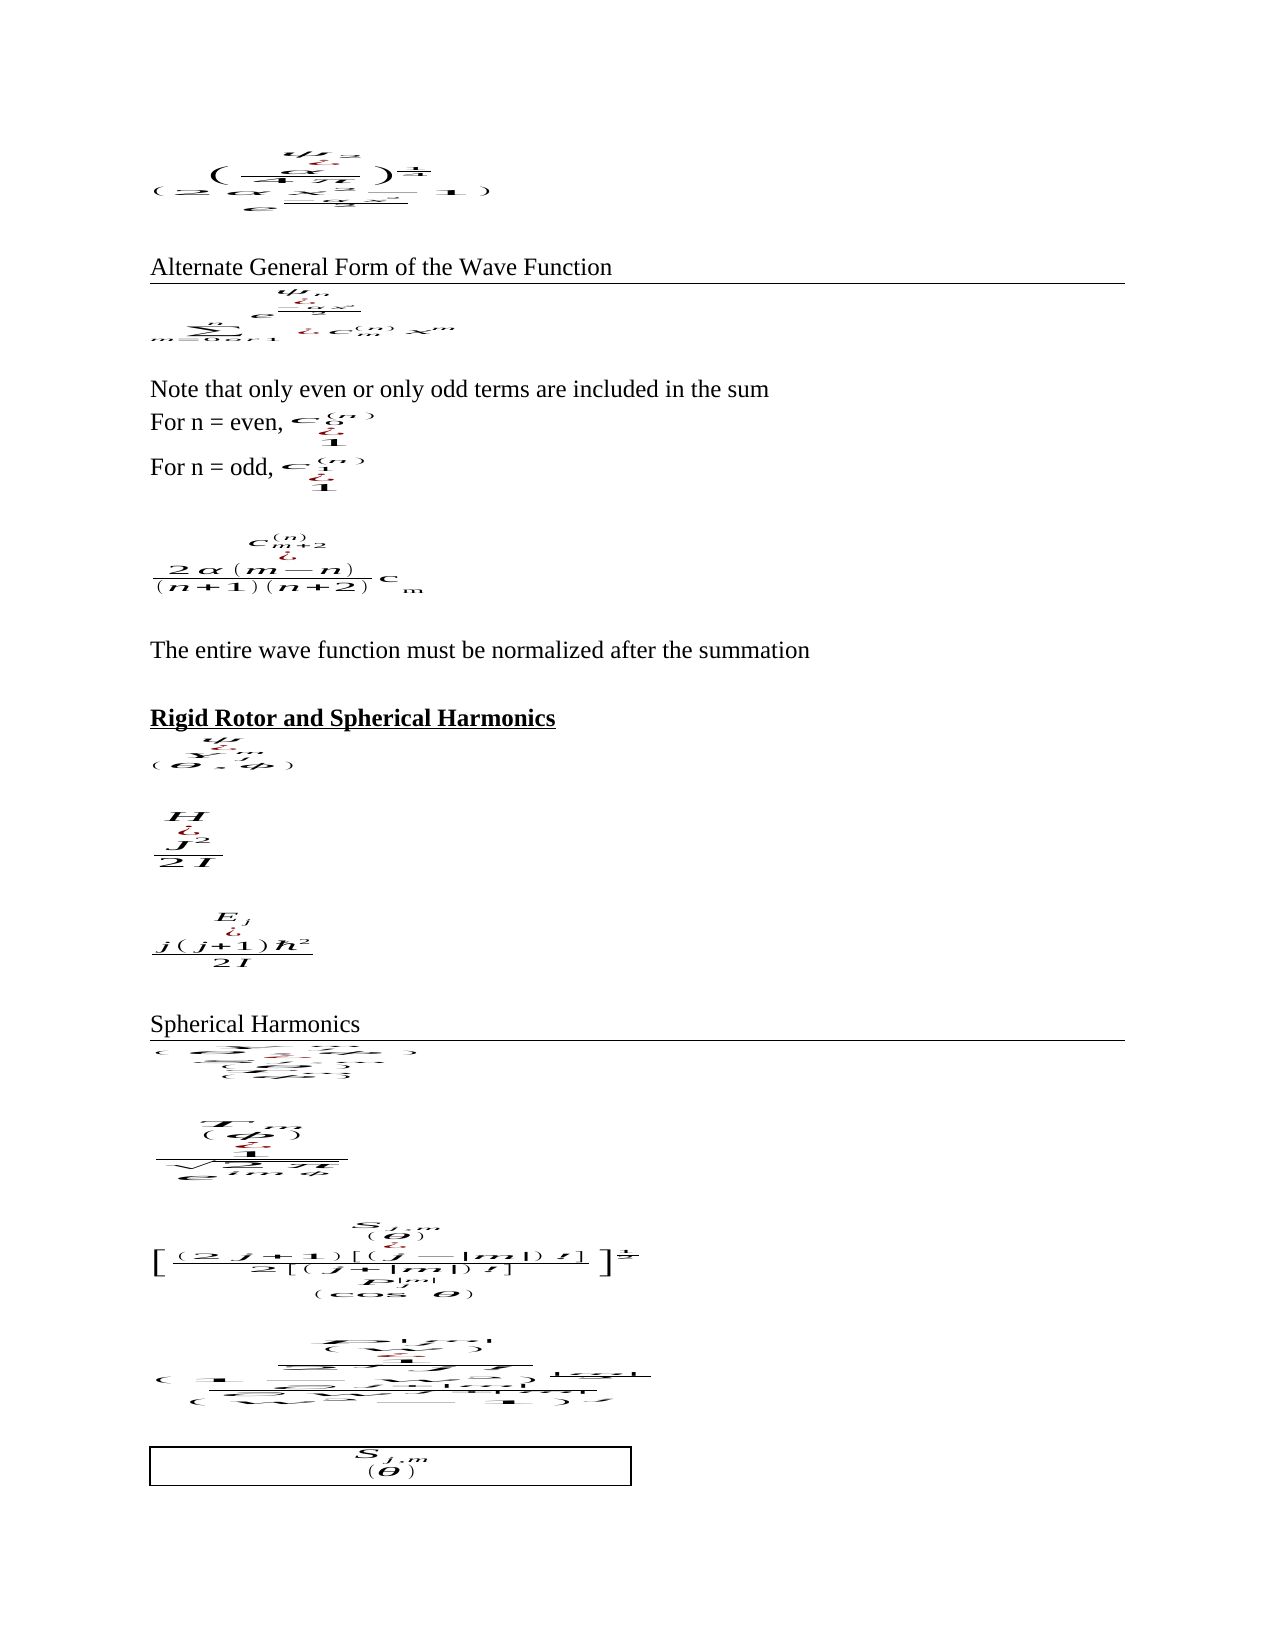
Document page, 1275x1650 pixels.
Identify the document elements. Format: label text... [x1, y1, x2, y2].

text Note that only even or only odd terms are included in the sum [150, 374, 1125, 403]
text For n = even, [150, 407, 1125, 448]
text Spherical Harmonics [150, 1009, 1125, 1040]
table_header [151, 1448, 630, 1485]
text Rigid Rotor and Spherical Harmonics [150, 703, 1125, 732]
text The entire wave function must be normalized after the summation [150, 635, 1125, 664]
text Alternate General Form of the Wave Function [150, 252, 1125, 283]
text For n = odd, [150, 452, 1125, 494]
